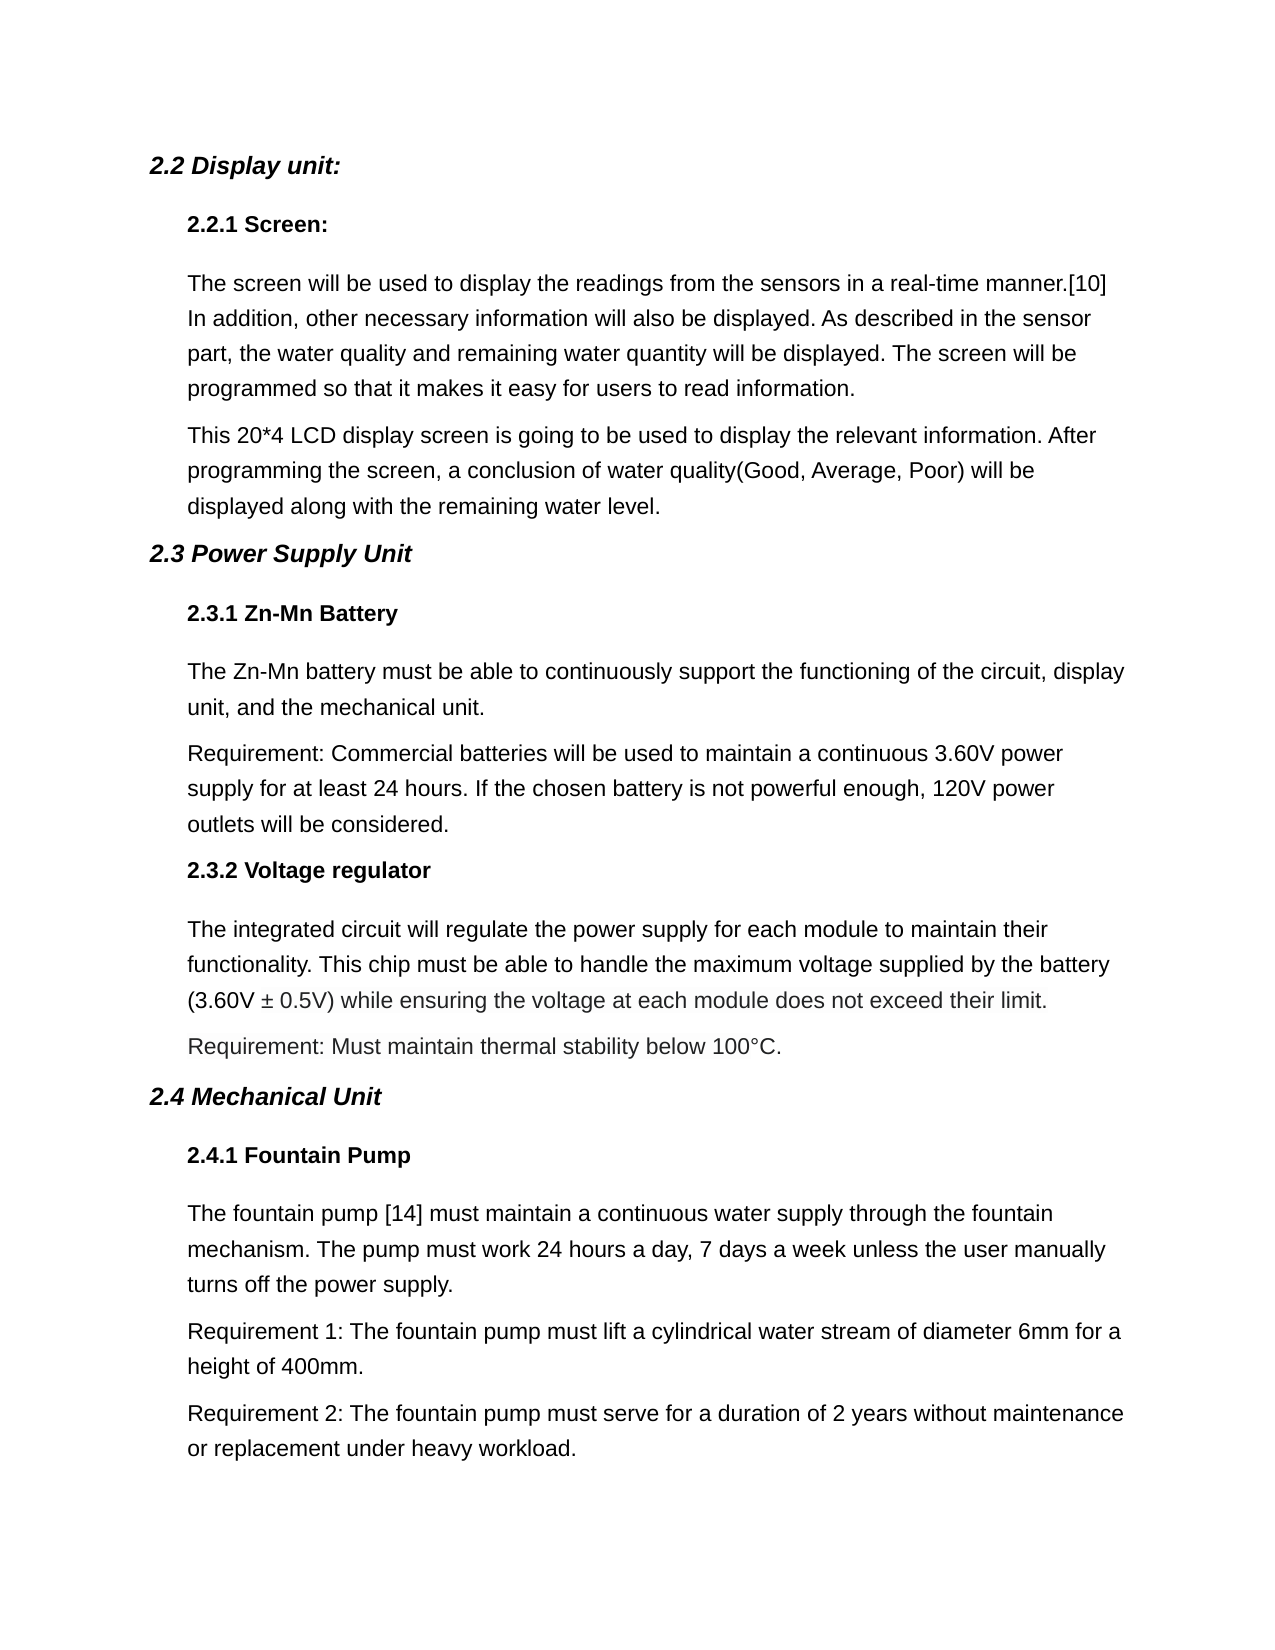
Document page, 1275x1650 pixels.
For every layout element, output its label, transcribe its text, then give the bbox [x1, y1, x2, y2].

text Requirement: Commercial batteries will be used to maintain a continuous 3.60V power supply for at least 24 hours. If the chosen battery is not powerful enough, 120V power outlets will be considered. [187, 740, 1126, 837]
text The Zn-Mn battery must be able to continuously support the functioning of the circuit, display unit, and the mechanical unit. [187, 658, 1126, 720]
text 2.4 Mechanical Unit [149, 1082, 1182, 1110]
text The fountain pump [14] must maintain a continuous water supply through the fountain mechanism. The pump must work 24 hours a day, 7 days a week unless the user manually turns off the power supply. [187, 1200, 1126, 1297]
text 2.2.1 Screen: [187, 211, 1182, 237]
text Requirement: Must maintain thermal stability below 100°C. [187, 1033, 1182, 1060]
text 2.3.1 Zn-Mn Battery [187, 599, 1182, 626]
text The integrated circuit will regulate the power supply for each module to maintain their functionality. This chip must be able to handle the maximum voltage supplied by the battery (3.60V ± 0.5V) while ensuring the voltage at each module does not exceed their limit. [187, 916, 1126, 1013]
text This 20*4 LCD display screen is going to be used to display the relevant information. After programming the screen, a conclusion of water quality(Good, Average, Poor) will be displayed along with the remaining water level. [187, 422, 1126, 519]
text 2.2 Display unit: [149, 151, 1182, 179]
text 2.4.1 Fountain Pump [187, 1142, 1182, 1168]
text 2.3.2 Voltage regulator [187, 857, 1182, 884]
text 2.3 Power Supply Unit [149, 539, 1182, 568]
text Requirement 1: The fountain pump must lift a cylindrical water stream of diameter 6mm for a height of 400mm. [187, 1318, 1126, 1379]
text The screen will be used to display the readings from the sensors in a real-time manner.[10] In addition, other necessary information will also be displayed. As described in the sensor part, the water quality and remaining water quantity will be displayed. The screen will be programmed so that it makes it easy for users to read information. [187, 269, 1126, 402]
text Requirement 2: The fountain pump must serve for a duration of 2 years without maintenance or replacement under heavy workload. [187, 1400, 1126, 1461]
